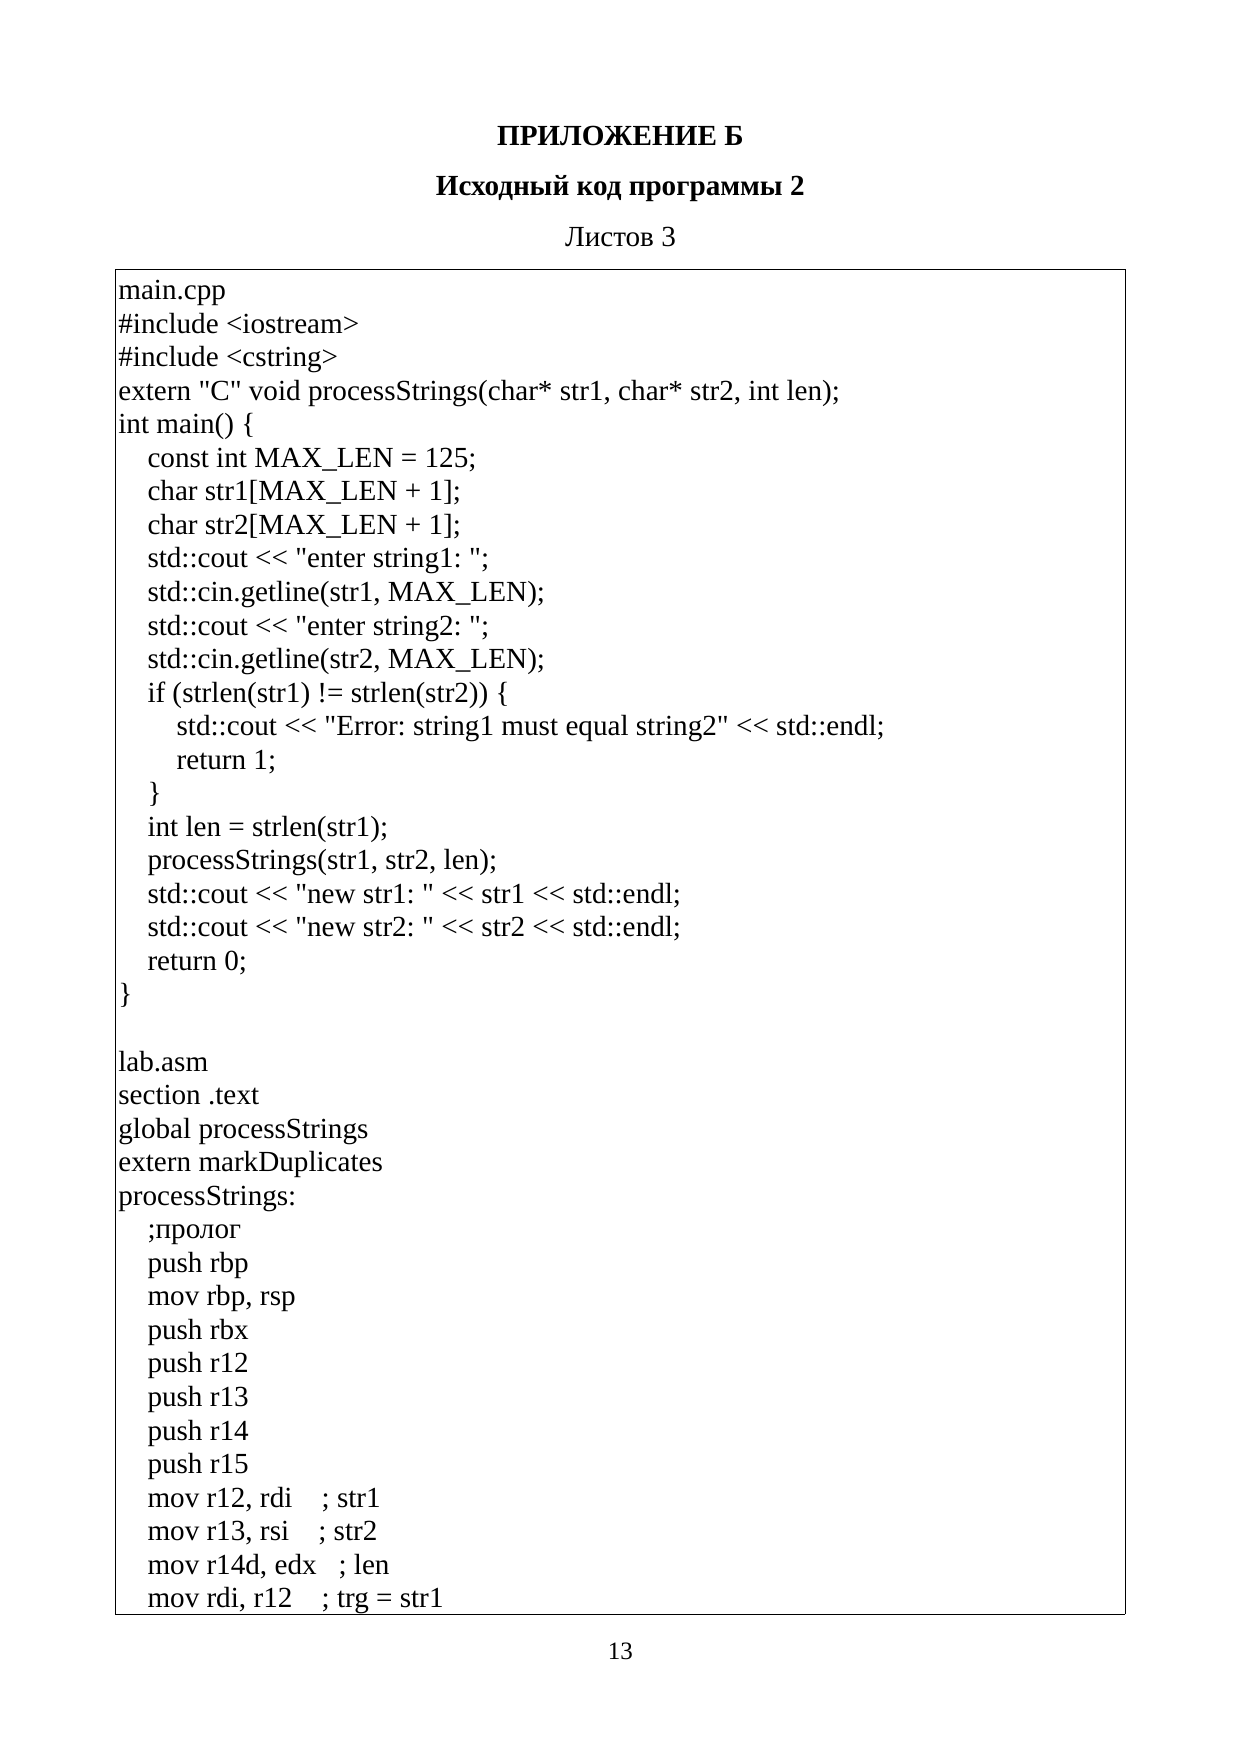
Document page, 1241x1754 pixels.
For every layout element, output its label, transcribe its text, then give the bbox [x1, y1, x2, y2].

text #include <cstring> [118, 339, 1122, 373]
text std::cout << "enter string2: "; [118, 608, 1122, 641]
text processStrings: [118, 1178, 1122, 1211]
text ;пролог [118, 1211, 1122, 1245]
text int main() { [118, 406, 1122, 440]
text mov r13, rsi ; str2 [118, 1513, 1122, 1547]
text #include <iostream> [118, 306, 1122, 339]
text extern "C" void processStrings(char* str1, char* str2, int len); [118, 373, 1122, 406]
text push r14 [118, 1413, 1122, 1446]
text std::cout << "enter string1: "; [118, 541, 1122, 574]
text push r12 [118, 1346, 1122, 1379]
text } [118, 977, 1122, 1010]
text global processStrings [118, 1111, 1122, 1144]
subtitle ПРИЛОЖЕНИЕ Б [118, 118, 1122, 152]
text lab.asm [118, 1044, 1122, 1077]
text std::cout << "new str2: " << str2 << std::endl; [118, 909, 1122, 943]
text } [118, 775, 1122, 809]
text mov rbp, rsp [118, 1278, 1122, 1312]
text if (strlen(str1) != strlen(str2)) { [118, 675, 1122, 708]
text processStrings(str1, str2, len); [118, 842, 1122, 876]
text const int MAX_LEN = 125; [118, 440, 1122, 473]
text Исходный код программы 2 [118, 168, 1122, 202]
text int len = strlen(str1); [118, 809, 1122, 842]
text push r13 [118, 1379, 1122, 1413]
text std::cout << "Error: string1 must equal string2" << std::endl; [118, 708, 1122, 742]
text std::cin.getline(str1, MAX_LEN); [118, 574, 1122, 608]
text char str2[MAX_LEN + 1]; [118, 507, 1122, 541]
text mov r12, rdi ; str1 [118, 1480, 1122, 1513]
text section .text [118, 1077, 1122, 1111]
text char str1[MAX_LEN + 1]; [118, 473, 1122, 507]
text push rbx [118, 1312, 1122, 1346]
text push rbp [118, 1245, 1122, 1278]
text extern markDuplicates [118, 1144, 1122, 1178]
text return 0; [118, 943, 1122, 977]
text return 1; [118, 742, 1122, 775]
text Листов 3 [118, 219, 1122, 252]
text mov r14d, edx ; len [118, 1547, 1122, 1580]
text std::cout << "new str1: " << str1 << std::endl; [118, 876, 1122, 909]
text push r15 [118, 1446, 1122, 1480]
text std::cin.getline(str2, MAX_LEN); [118, 641, 1122, 675]
text mov rdi, r12 ; trg = str1 [118, 1580, 1122, 1614]
text main.cpp [116, 270, 1125, 306]
